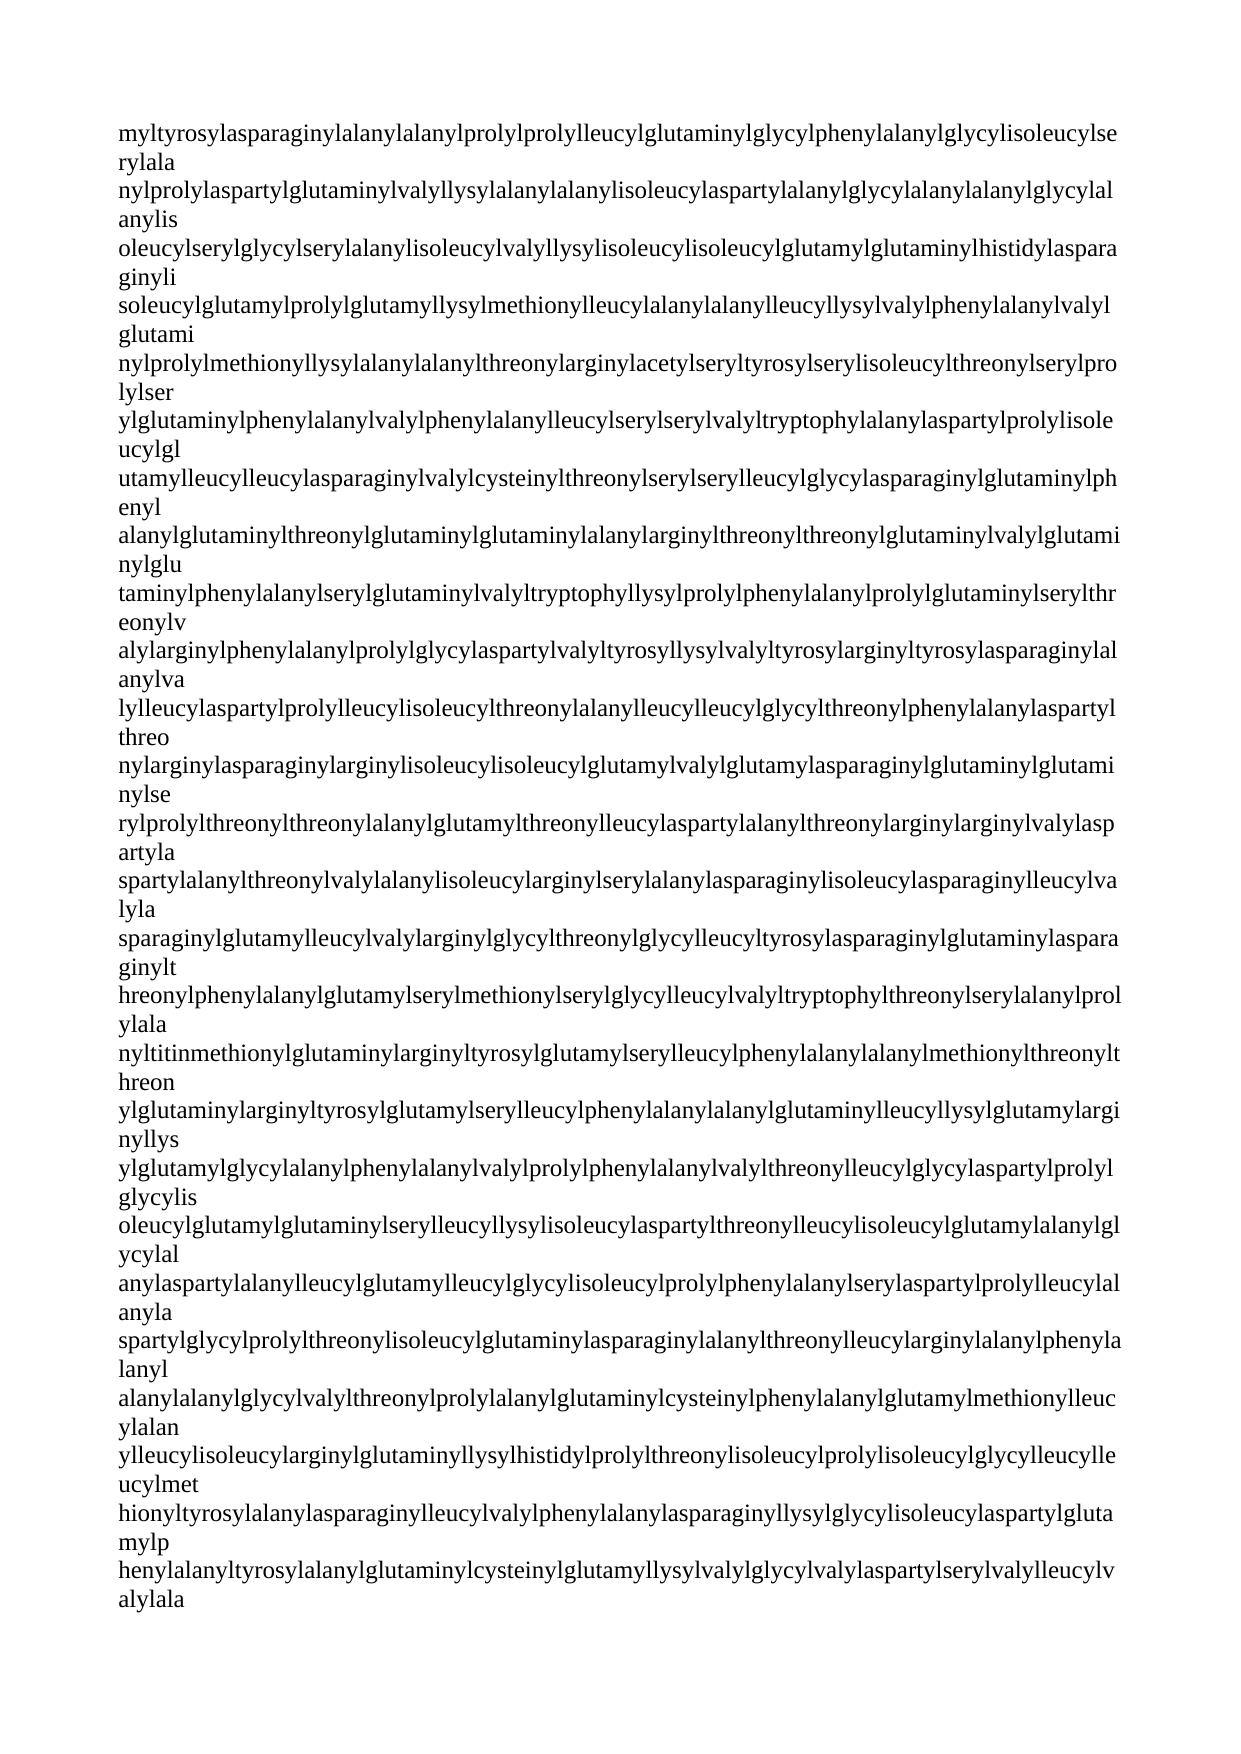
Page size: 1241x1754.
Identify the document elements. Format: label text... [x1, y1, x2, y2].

text myltyrosylasparaginylalanylalanylprolylprolylleucylglutaminylglycylphenylalanylglycylisoleucylserylala nylprolylaspartylglutaminylvalyllysylalanylalanylisoleucylaspartylalanylglycylalanylalanylglycylalanylis oleucylserylglycylserylalanylisoleucylvalyllysylisoleucylisoleucylglutamylglutaminylhistidylasparaginyli soleucylglutamylprolylglutamyllysylmethionylleucylalanylalanylleucyllysylvalylphenylalanylvalylglutami nylprolylmethionyllysylalanylalanylthreonylarginylacetylseryltyrosylserylisoleucylthreonylserylprolylser ylglutaminylphenylalanylvalylphenylalanylleucylserylserylvalyltryptophylalanylaspartylprolylisoleucylgl utamylleucylleucylasparaginylvalylcysteinylthreonylserylserylleucylglycylasparaginylglutaminylphenyl alanylglutaminylthreonylglutaminylglutaminylalanylarginylthreonylthreonylglutaminylvalylglutaminylglu taminylphenylalanylserylglutaminylvalyltryptophyllysylprolylphenylalanylprolylglutaminylserylthreonylv alylarginylphenylalanylprolylglycylaspartylvalyltyrosyllysylvalyltyrosylarginyltyrosylasparaginylalanylva lylleucylaspartylprolylleucylisoleucylthreonylalanylleucylleucylglycylthreonylphenylalanylaspartylthreo nylarginylasparaginylarginylisoleucylisoleucylglutamylvalylglutamylasparaginylglutaminylglutaminylse rylprolylthreonylthreonylalanylglutamylthreonylleucylaspartylalanylthreonylarginylarginylvalylaspartyla spartylalanylthreonylvalylalanylisoleucylarginylserylalanylasparaginylisoleucylasparaginylleucylvalyla sparaginylglutamylleucylvalylarginylglycylthreonylglycylleucyltyrosylasparaginylglutaminylasparaginylt hreonylphenylalanylglutamylserylmethionylserylglycylleucylvalyltryptophylthreonylserylalanylprolylala nyltitinmethionylglutaminylarginyltyrosylglutamylserylleucylphenylalanylalanylmethionylthreonylthreon ylglutaminylarginyltyrosylglutamylserylleucylphenylalanylalanylglutaminylleucyllysylglutamylarginyllys ylglutamylglycylalanylphenylalanylvalylprolylphenylalanylvalylthreonylleucylglycylaspartylprolylglycylis oleucylglutamylglutaminylserylleucyllysylisoleucylaspartylthreonylleucylisoleucylglutamylalanylglycylal anylaspartylalanylleucylglutamylleucylglycylisoleucylprolylphenylalanylserylaspartylprolylleucylalanyla spartylglycylprolylthreonylisoleucylglutaminylasparaginylalanylthreonylleucylarginylalanylphenylalanyl alanylalanylglycylvalylthreonylprolylalanylglutaminylcysteinylphenylalanylglutamylmethionylleucylalan ylleucylisoleucylarginylglutaminyllysylhistidylprolylthreonylisoleucylprolylisoleucylglycylleucylleucylmet hionyltyrosylalanylasparaginylleucylvalylphenylalanylasparaginyllysylglycylisoleucylaspartylglutamylp henylalanyltyrosylalanylglutaminylcysteinylglutamyllysylvalylglycylvalylaspartylserylvalylleucylvalylala [118, 118, 1122, 1613]
